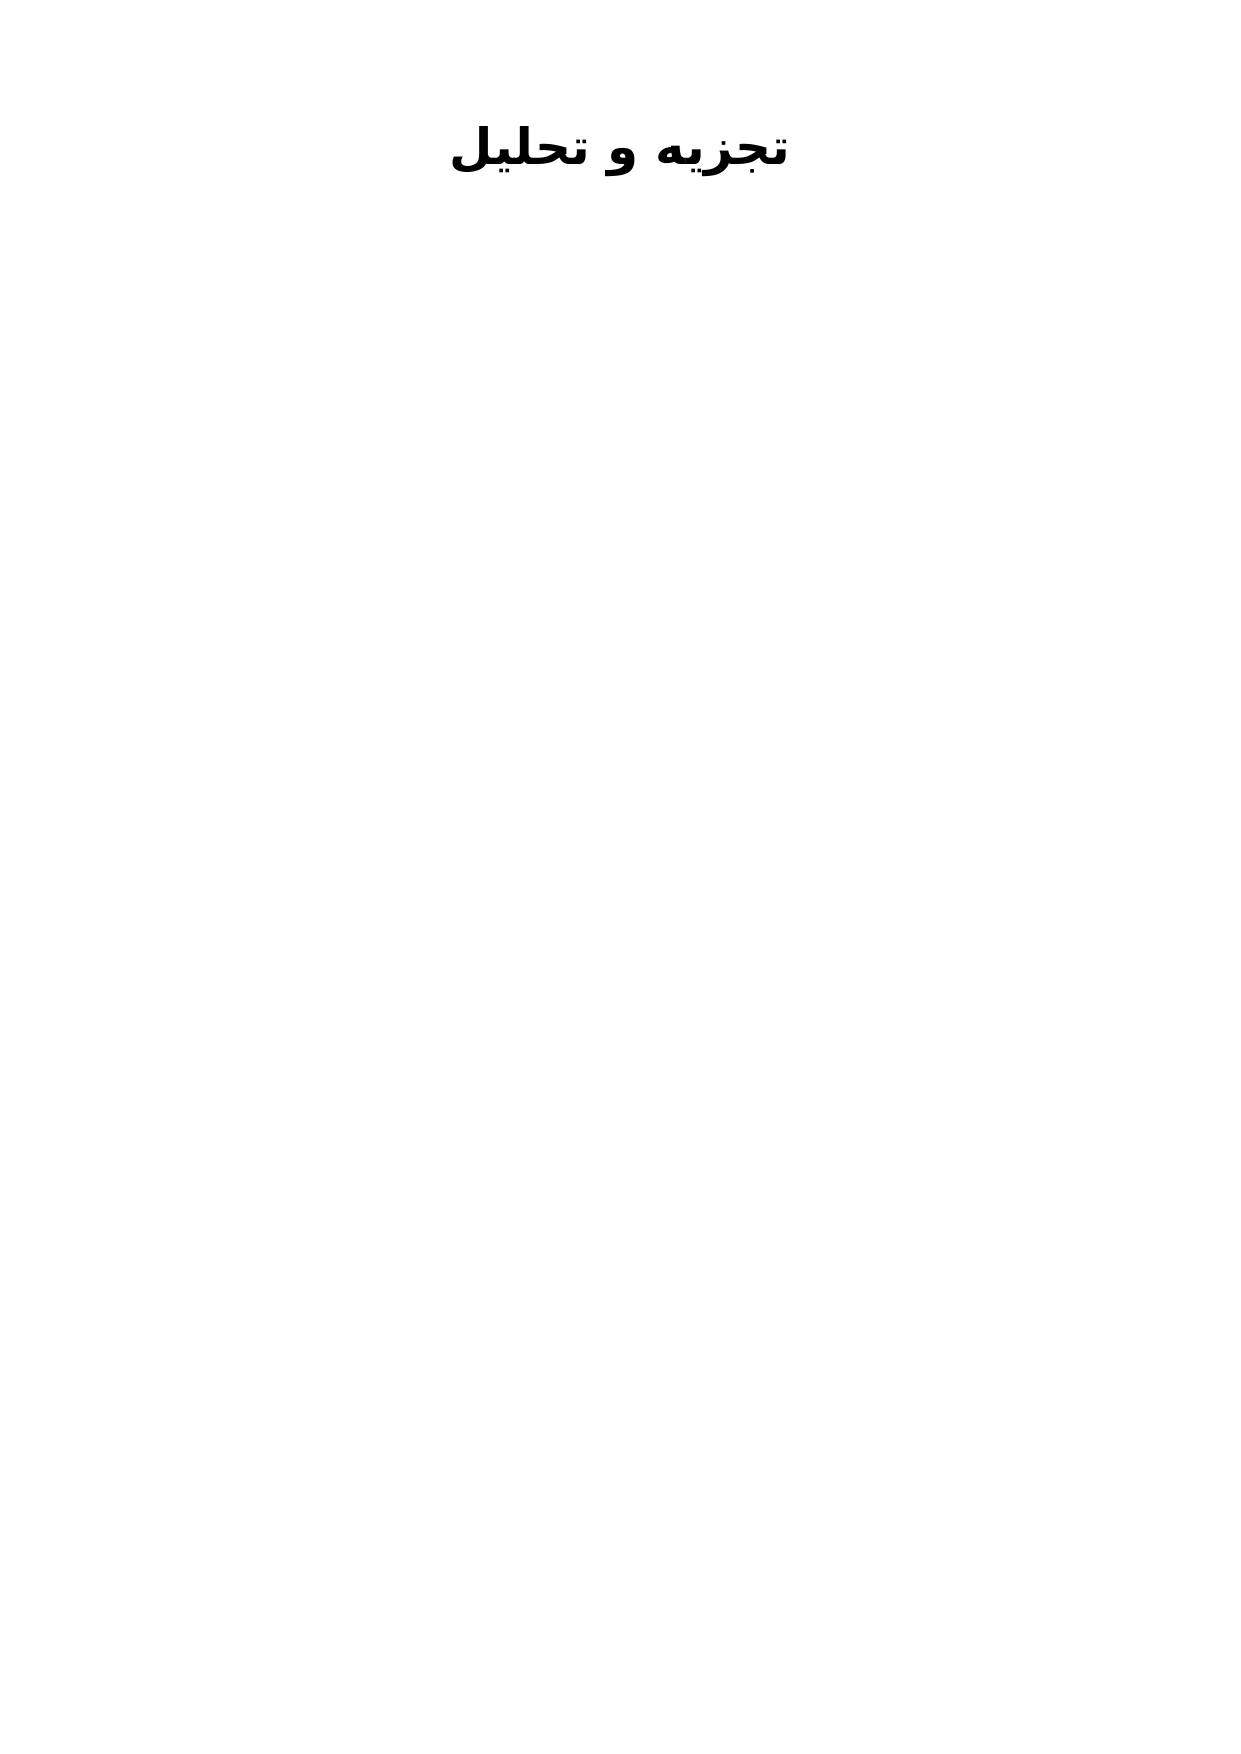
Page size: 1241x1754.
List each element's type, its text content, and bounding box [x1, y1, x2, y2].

text تجزیه و تحلیل [118, 118, 1122, 176]
